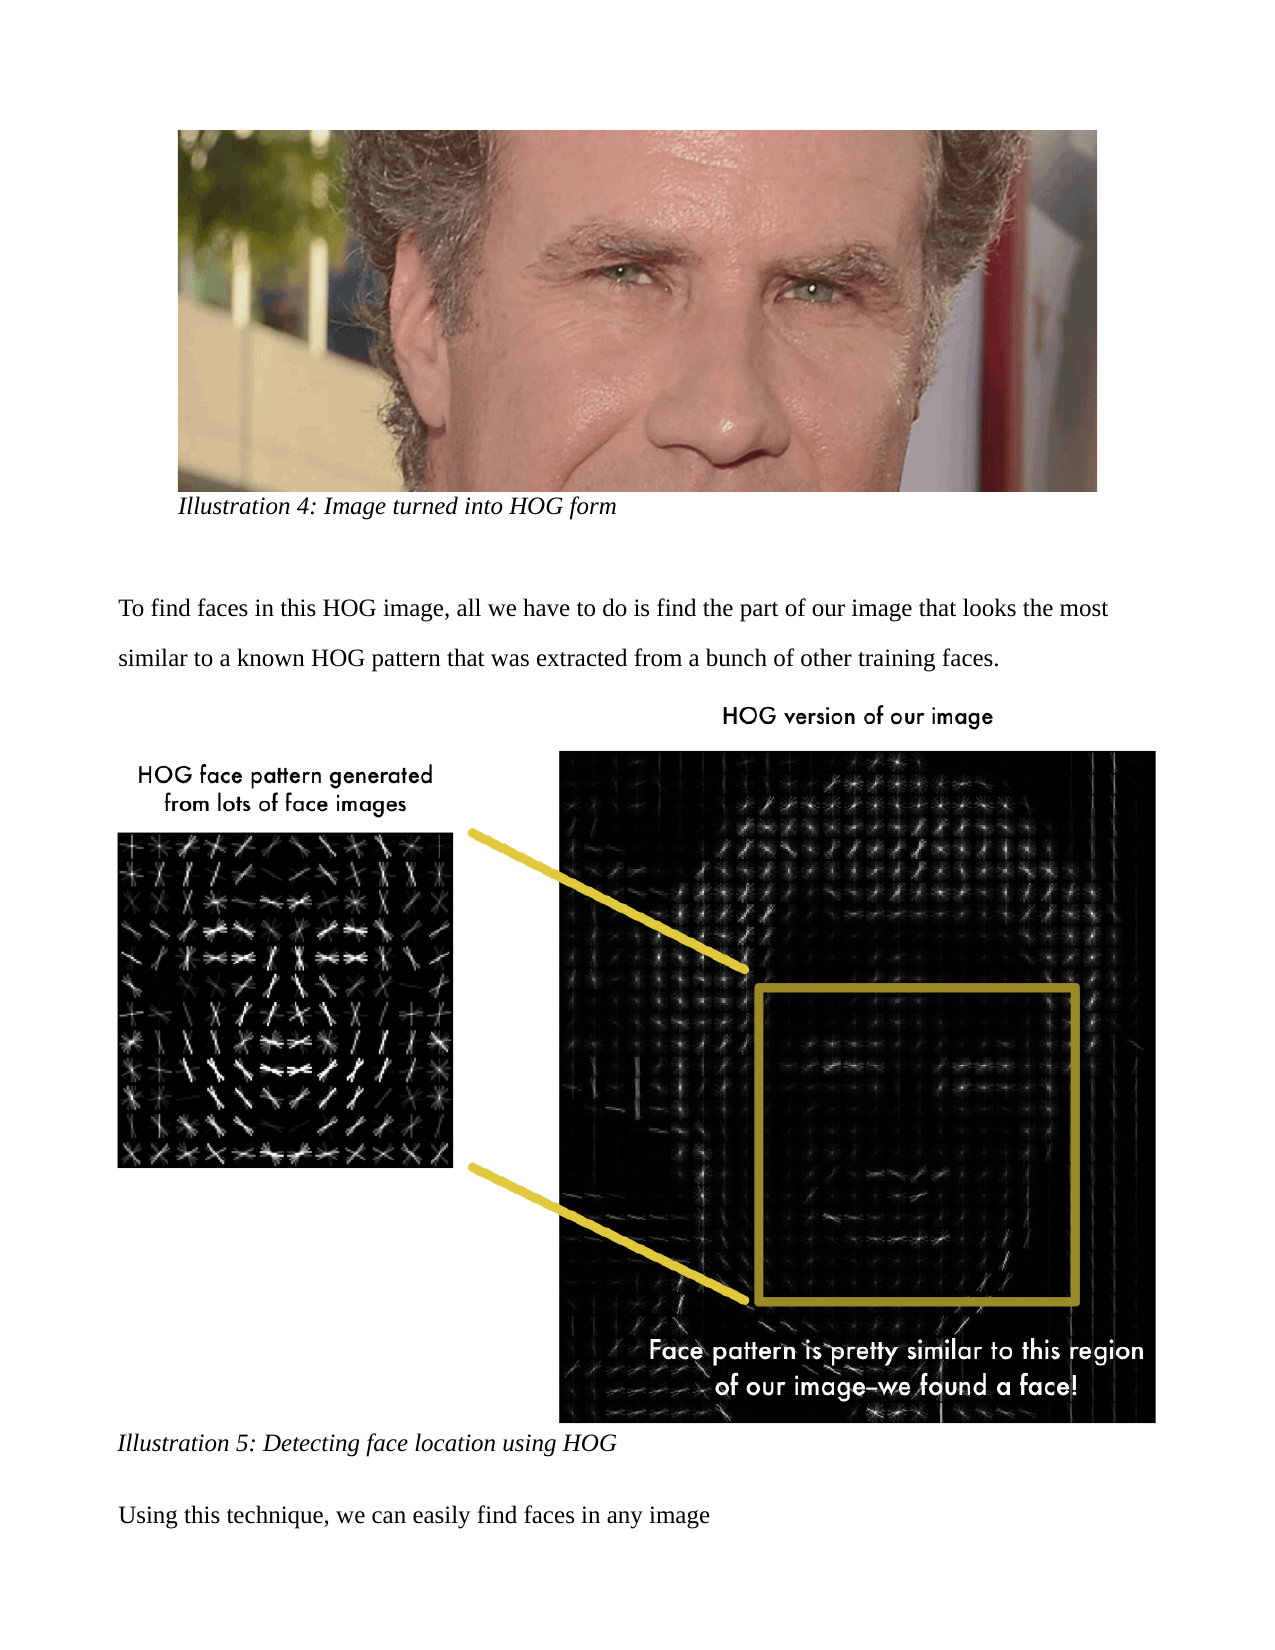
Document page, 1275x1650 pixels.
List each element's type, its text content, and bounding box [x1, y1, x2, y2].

text Using this technique, we can easily find faces in any image [118, 1501, 1157, 1529]
text Illustration 5: Detecting face location using HOG [117, 699, 1158, 1457]
text Illustration 4: Image turned into HOG form [178, 492, 1097, 520]
text To find faces in this HOG image, all we have to do is find the part of our image that looks the most similar to a known HOG pattern that was extracted from a bunch of other training faces. [118, 572, 1157, 672]
picture [177, 130, 1098, 492]
picture [117, 699, 1156, 1424]
